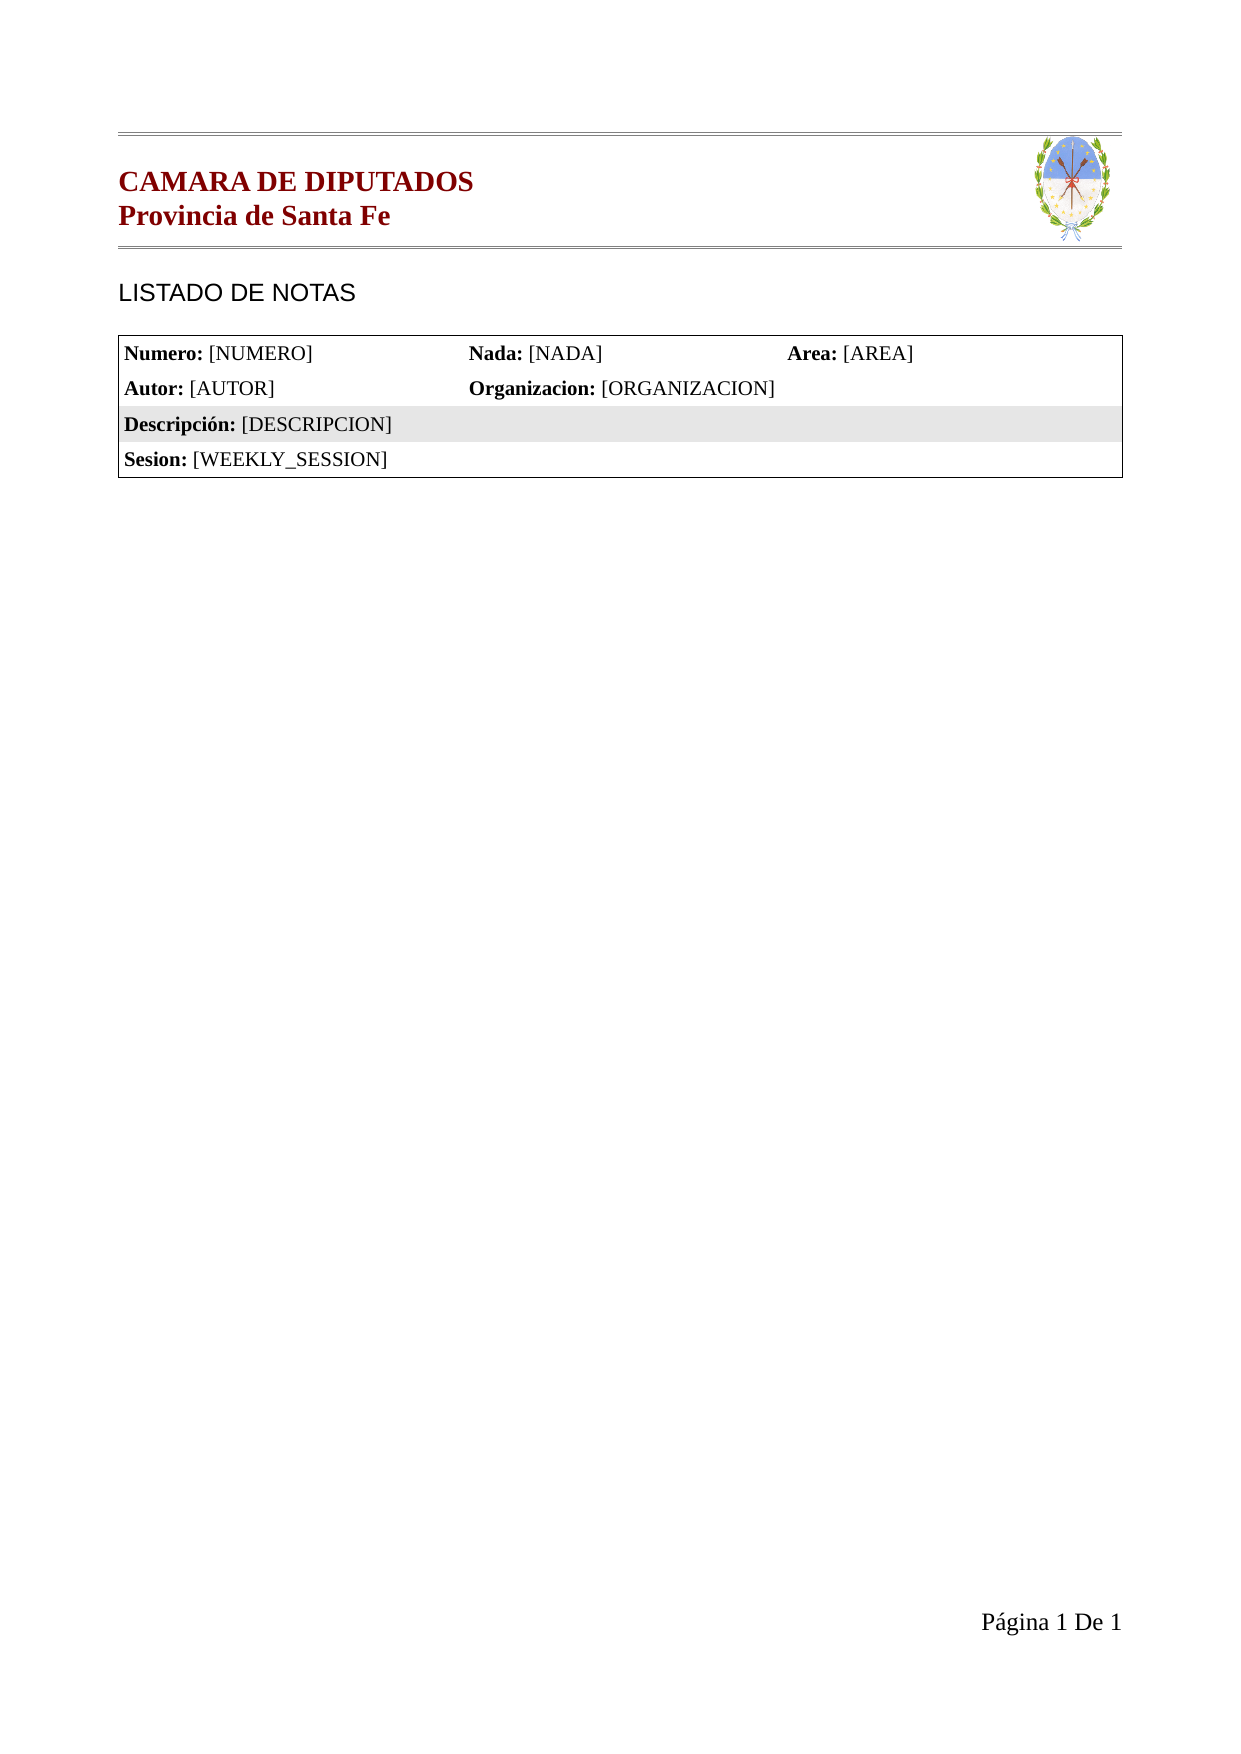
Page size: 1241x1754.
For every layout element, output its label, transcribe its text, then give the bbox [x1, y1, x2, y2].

text LISTADO DE NOTAS [118, 277, 1122, 306]
table_cell Organizacion: [ORGANIZACION] [463, 371, 1122, 406]
table_cell Sesion: [WEEKLY_SESSION] [119, 442, 1122, 477]
table_cell Descripción: [DESCRIPCION] [119, 406, 1122, 442]
table_header Area: [AREA] [781, 336, 1122, 371]
table_cell Autor: [AUTOR] [119, 371, 463, 406]
picture [1029, 131, 1117, 244]
table_header Numero: [NUMERO] [119, 336, 463, 371]
table_header Nada: [NADA] [463, 336, 781, 371]
